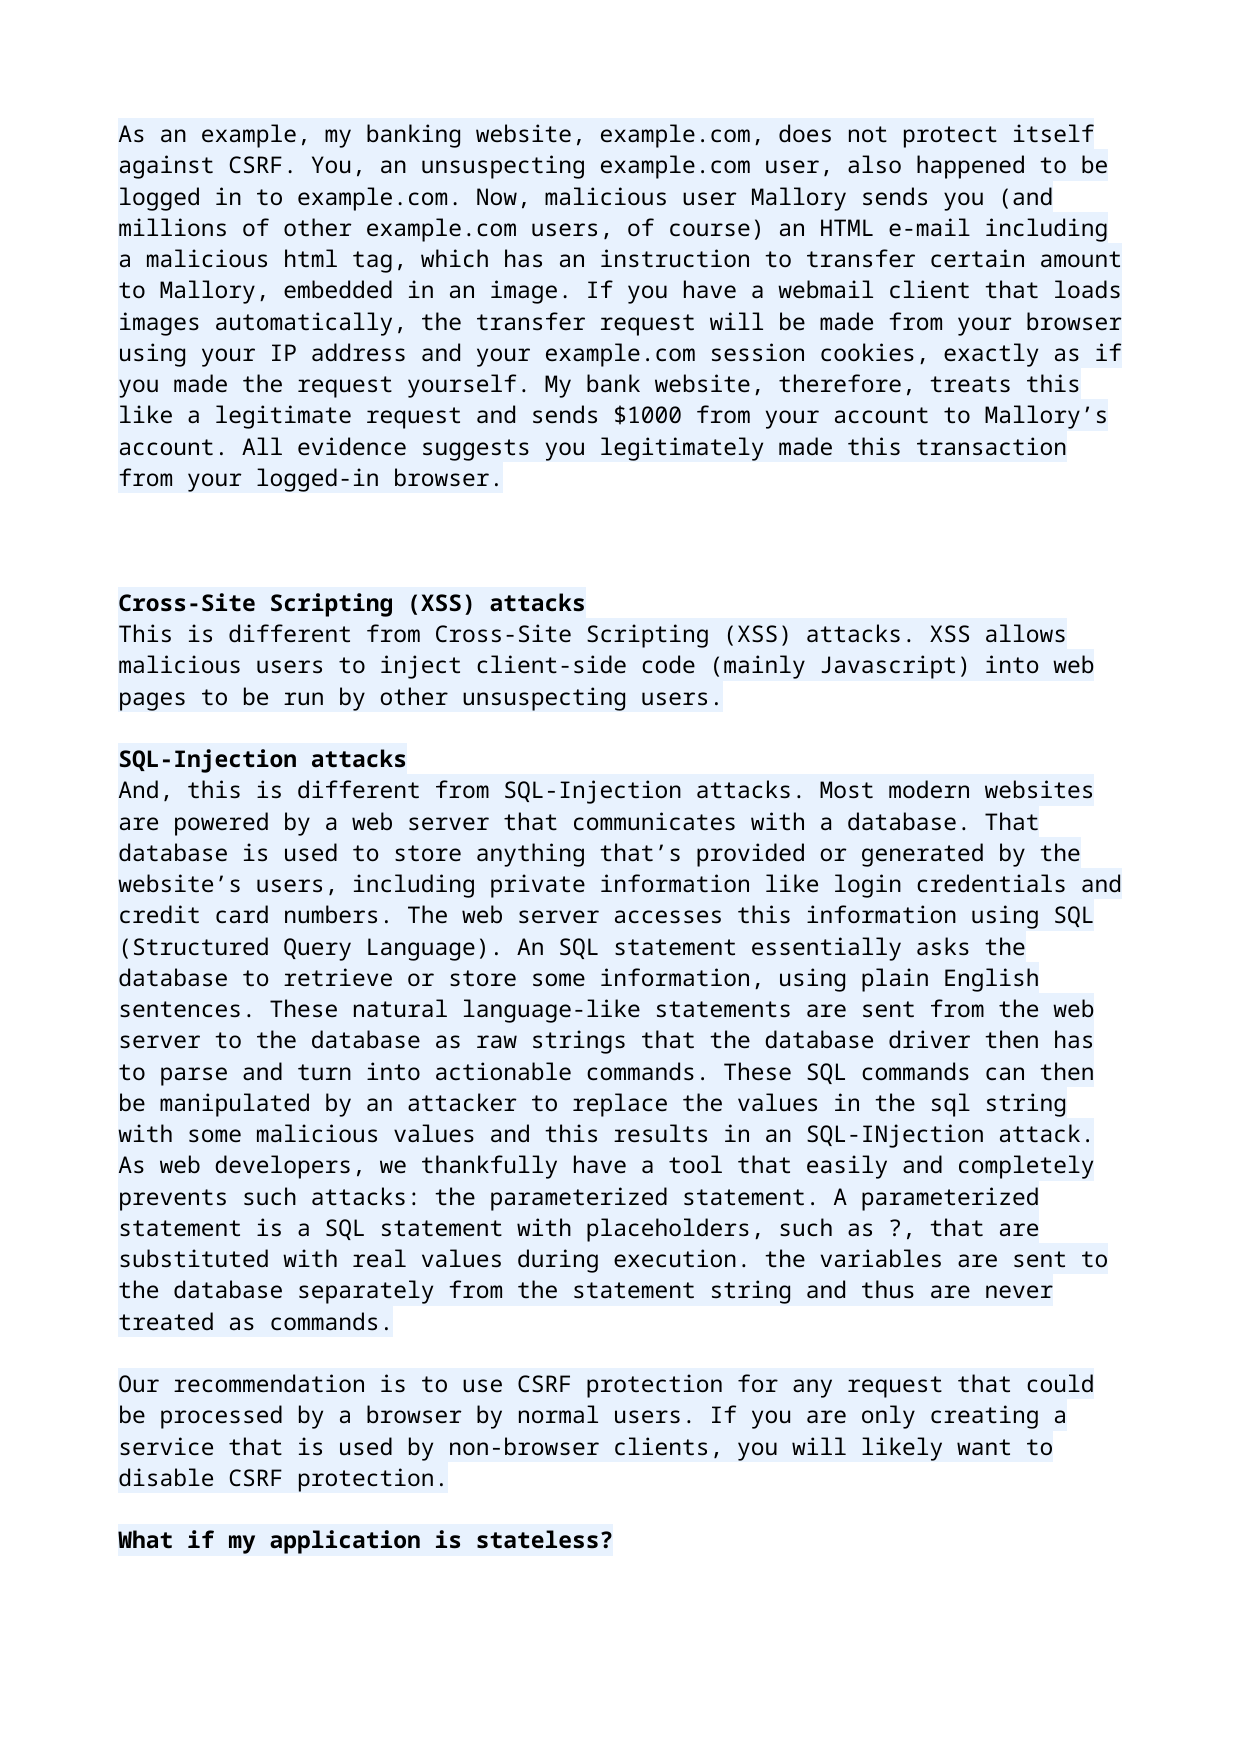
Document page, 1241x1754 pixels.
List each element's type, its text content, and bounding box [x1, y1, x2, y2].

text This is different from Cross-Site Scripting (XSS) attacks. XSS allows malicious users to inject client-side code (mainly Javascript) into web pages to be run by other unsuspecting users. [118, 618, 1122, 712]
text Cross-Site Scripting (XSS) attacks [118, 587, 1122, 618]
text What if my application is stateless? [118, 1524, 1122, 1556]
text And, this is different from SQL-Injection attacks. Most modern websites are powered by a web server that communicates with a database. That database is used to store anything that’s provided or generated by the website’s users, including private information like login credentials and credit card numbers. The web server accesses this information using SQL (Structured Query Language). An SQL statement essentially asks the database to retrieve or store some information, using plain English sentences. These natural language-like statements are sent from the web server to the database as raw strings that the database driver then has to parse and turn into actionable commands. These SQL commands can then be manipulated by an attacker to replace the values in the sql string with some malicious values and this results in an SQL-INjection attack. As web developers, we thankfully have a tool that easily and completely prevents such attacks: the parameterized statement. A parameterized statement is a SQL statement with placeholders, such as ?, that are substituted with real values during execution. the variables are sent to the database separately from the statement string and thus are never treated as commands. [118, 774, 1122, 1337]
text As an example, my banking website, example.com, does not protect itself against CSRF. You, an unsuspecting example.com user, also happened to be logged in to example.com. Now, malicious user Mallory sends you (and millions of other example.com users, of course) an HTML e-mail including a malicious html tag, which has an instruction to transfer certain amount to Mallory, embedded in an image. If you have a webmail client that loads images automatically, the transfer request will be made from your browser using your IP address and your example.com session cookies, exactly as if you made the request yourself. My bank website, therefore, treats this like a legitimate request and sends $1000 from your account to Mallory’s account. All evidence suggests you legitimately made this transaction from your logged-in browser. [118, 118, 1122, 493]
text Our recommendation is to use CSRF protection for any request that could be processed by a browser by normal users. If you are only creating a service that is used by non-browser clients, you will likely want to disable CSRF protection. [118, 1368, 1122, 1493]
text SQL-Injection attacks [118, 743, 1122, 774]
